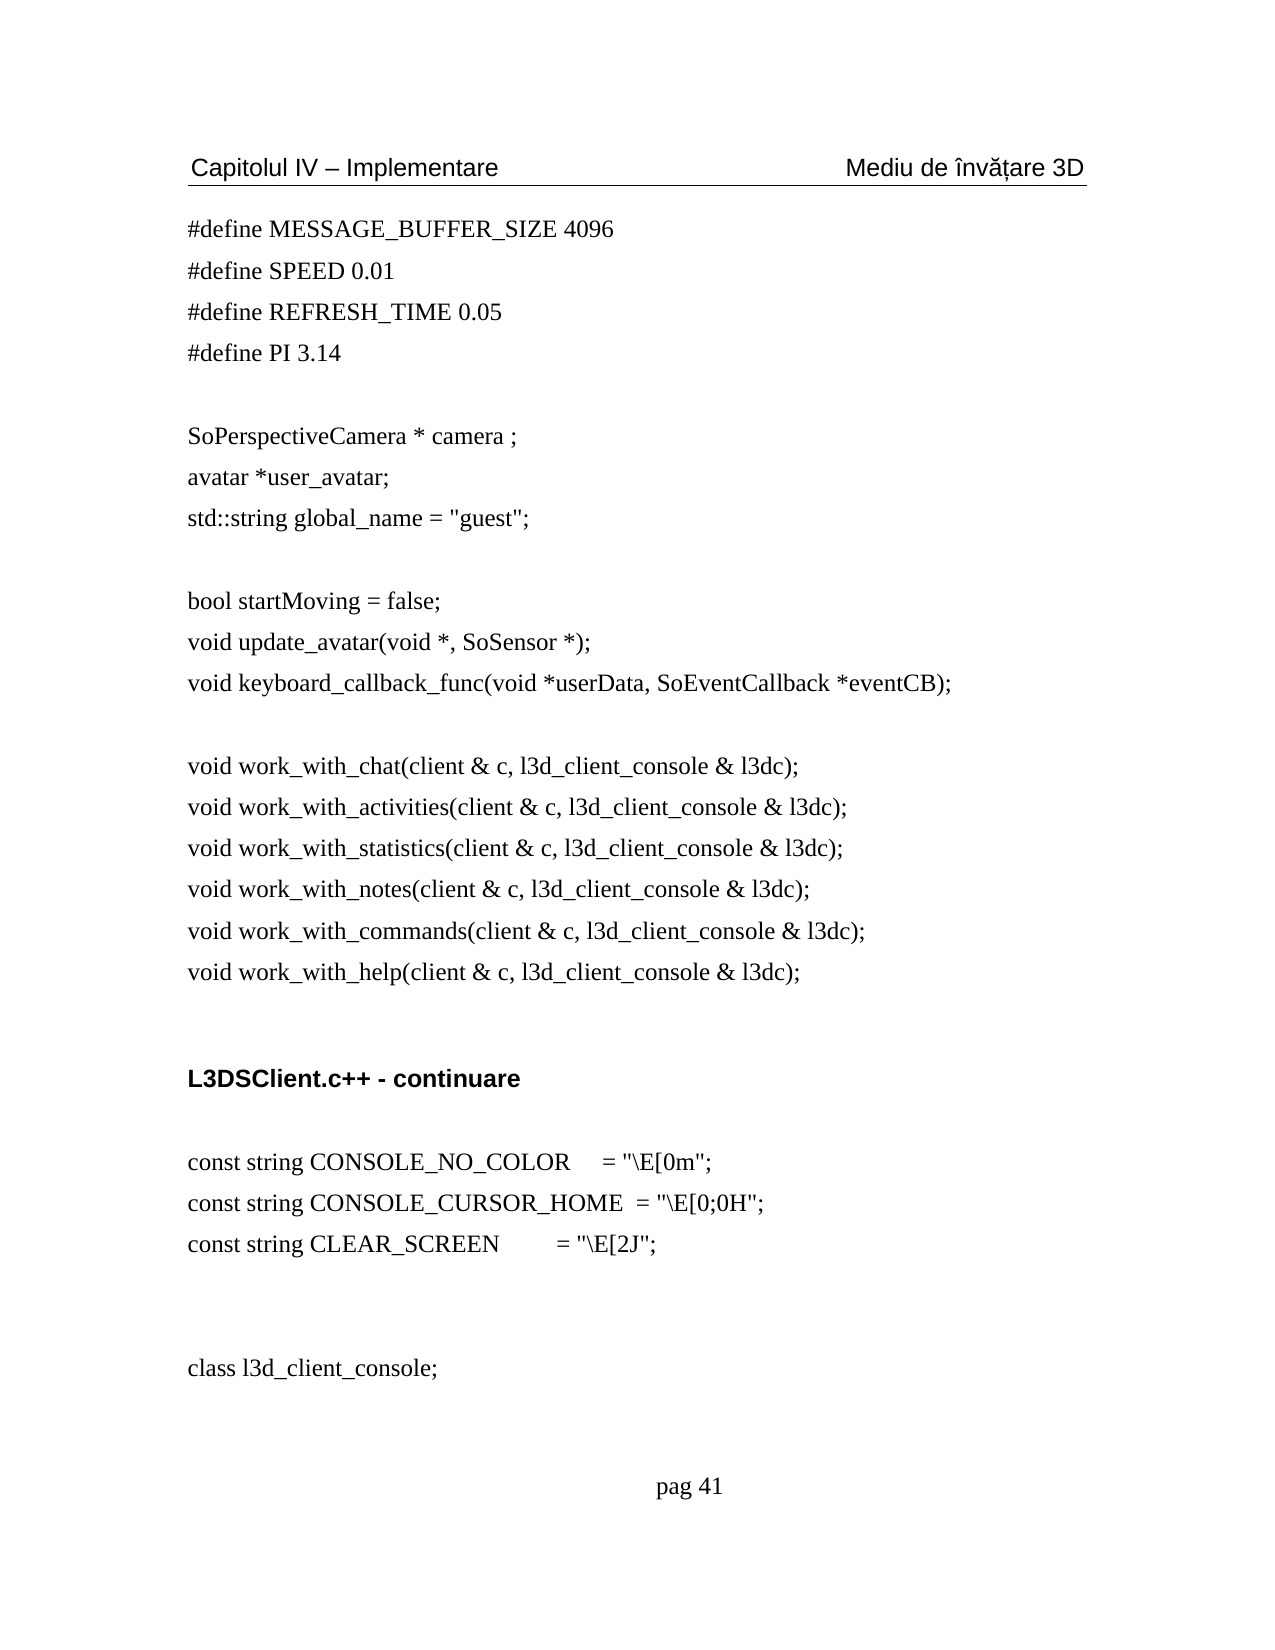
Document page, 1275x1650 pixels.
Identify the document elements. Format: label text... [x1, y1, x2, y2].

text void work_with_statistics(client & c, l3d_client_console & l3dc); [187, 833, 1087, 862]
text bool startMoving = false; [187, 586, 1087, 614]
text void work_with_chat(client & c, l3d_client_console & l3dc); [187, 751, 1087, 779]
text void work_with_commands(client & c, l3d_client_console & l3dc); [187, 916, 1087, 944]
text #define REFRESH_TIME 0.05 [187, 297, 1087, 326]
text void work_with_notes(client & c, l3d_client_console & l3dc); [187, 874, 1087, 903]
text #define PI 3.14 [187, 338, 1087, 367]
text class l3d_client_console; [187, 1353, 1087, 1382]
text #define SPEED 0.01 [187, 256, 1087, 284]
text void update_avatar(void *, SoSensor *); [187, 627, 1087, 656]
text std::string global_name = "guest"; [187, 503, 1087, 532]
text const string CONSOLE_CURSOR_HOME = "\E[0;0H"; [187, 1188, 1087, 1217]
text const string CLEAR_SCREEN = "\E[2J"; [187, 1229, 1087, 1258]
text void work_with_activities(client & c, l3d_client_console & l3dc); [187, 792, 1087, 821]
text void work_with_help(client & c, l3d_client_console & l3dc); [187, 957, 1087, 986]
text #define MESSAGE_BUFFER_SIZE 4096 [187, 214, 1087, 243]
text SoPerspectiveCamera * camera ; [187, 421, 1087, 449]
text avatar *user_avatar; [187, 462, 1087, 491]
subtitle L3DSClient.c++ - continuare [187, 1064, 1087, 1093]
text const string CONSOLE_NO_COLOR = "\E[0m"; [187, 1147, 1087, 1176]
text void keyboard_callback_func(void *userData, SoEventCallback *eventCB); [187, 668, 1087, 697]
